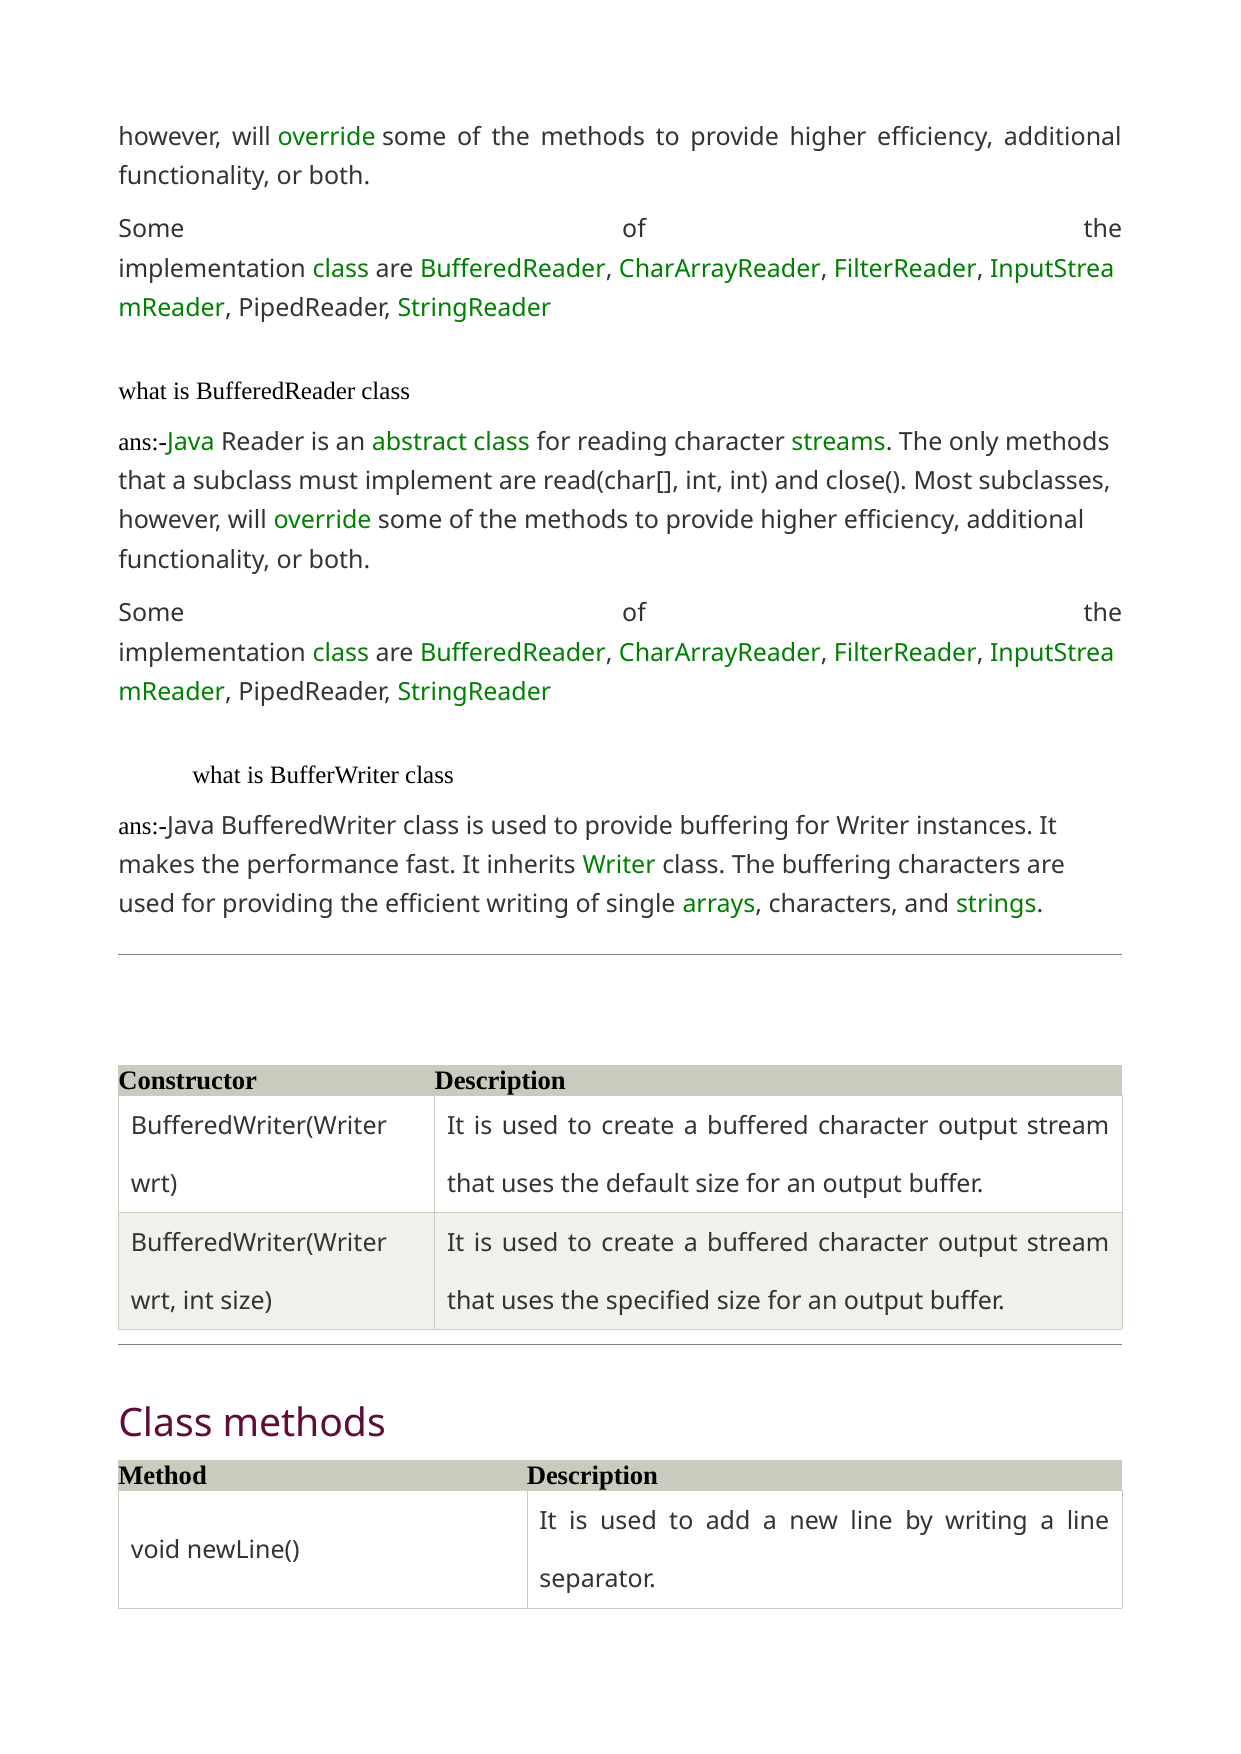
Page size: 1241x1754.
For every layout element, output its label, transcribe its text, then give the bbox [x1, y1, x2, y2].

table_cell It is used to create a buffered character output stream that uses the specified size for an output buffer. [435, 1213, 1122, 1329]
table_cell It is used to create a buffered character output stream that uses the default size for an output buffer. [435, 1096, 1122, 1212]
text what is BufferWriter class [118, 727, 1122, 789]
text ans:-Java BufferedWriter class is used to provide buffering for Writer instances. It makes the performance fast. It inherits Writer class. The buffering characters are used for providing the efficient writing of single arrays, characters, and strings. [118, 808, 1122, 920]
text what is BufferedReader class [118, 343, 1122, 405]
table_cell BufferedWriter(Writer wrt) [119, 1096, 434, 1212]
table_cell BufferedWriter(Writer wrt, int size) [119, 1213, 434, 1329]
table_header Method [118, 1460, 527, 1490]
text Some of the implementation class are BufferedReader, CharArrayReader, FilterReader, InputStreamReader, PipedReader, StringReader [118, 211, 1122, 323]
table_header Description [527, 1460, 1122, 1490]
text Some of the implementation class are BufferedReader, CharArrayReader, FilterReader, InputStreamReader, PipedReader, StringReader [118, 595, 1122, 707]
text however, will override some of the methods to provide higher efficiency, additional functionality, or both. [118, 118, 1122, 191]
table_cell void newLine() [119, 1491, 527, 1607]
text ans:-Java Reader is an abstract class for reading character streams. The only methods that a subclass must implement are read(char[], int, int) and close(). Most subclasses, however, will override some of the methods to provide higher efficiency, additional functionality, or both. [118, 424, 1122, 575]
table_header Description [434, 1065, 1122, 1095]
table_header Constructor [118, 1065, 434, 1095]
table_cell It is used to add a new line by writing a line separator. [528, 1491, 1122, 1607]
subtitle Class methods [118, 1394, 1122, 1447]
